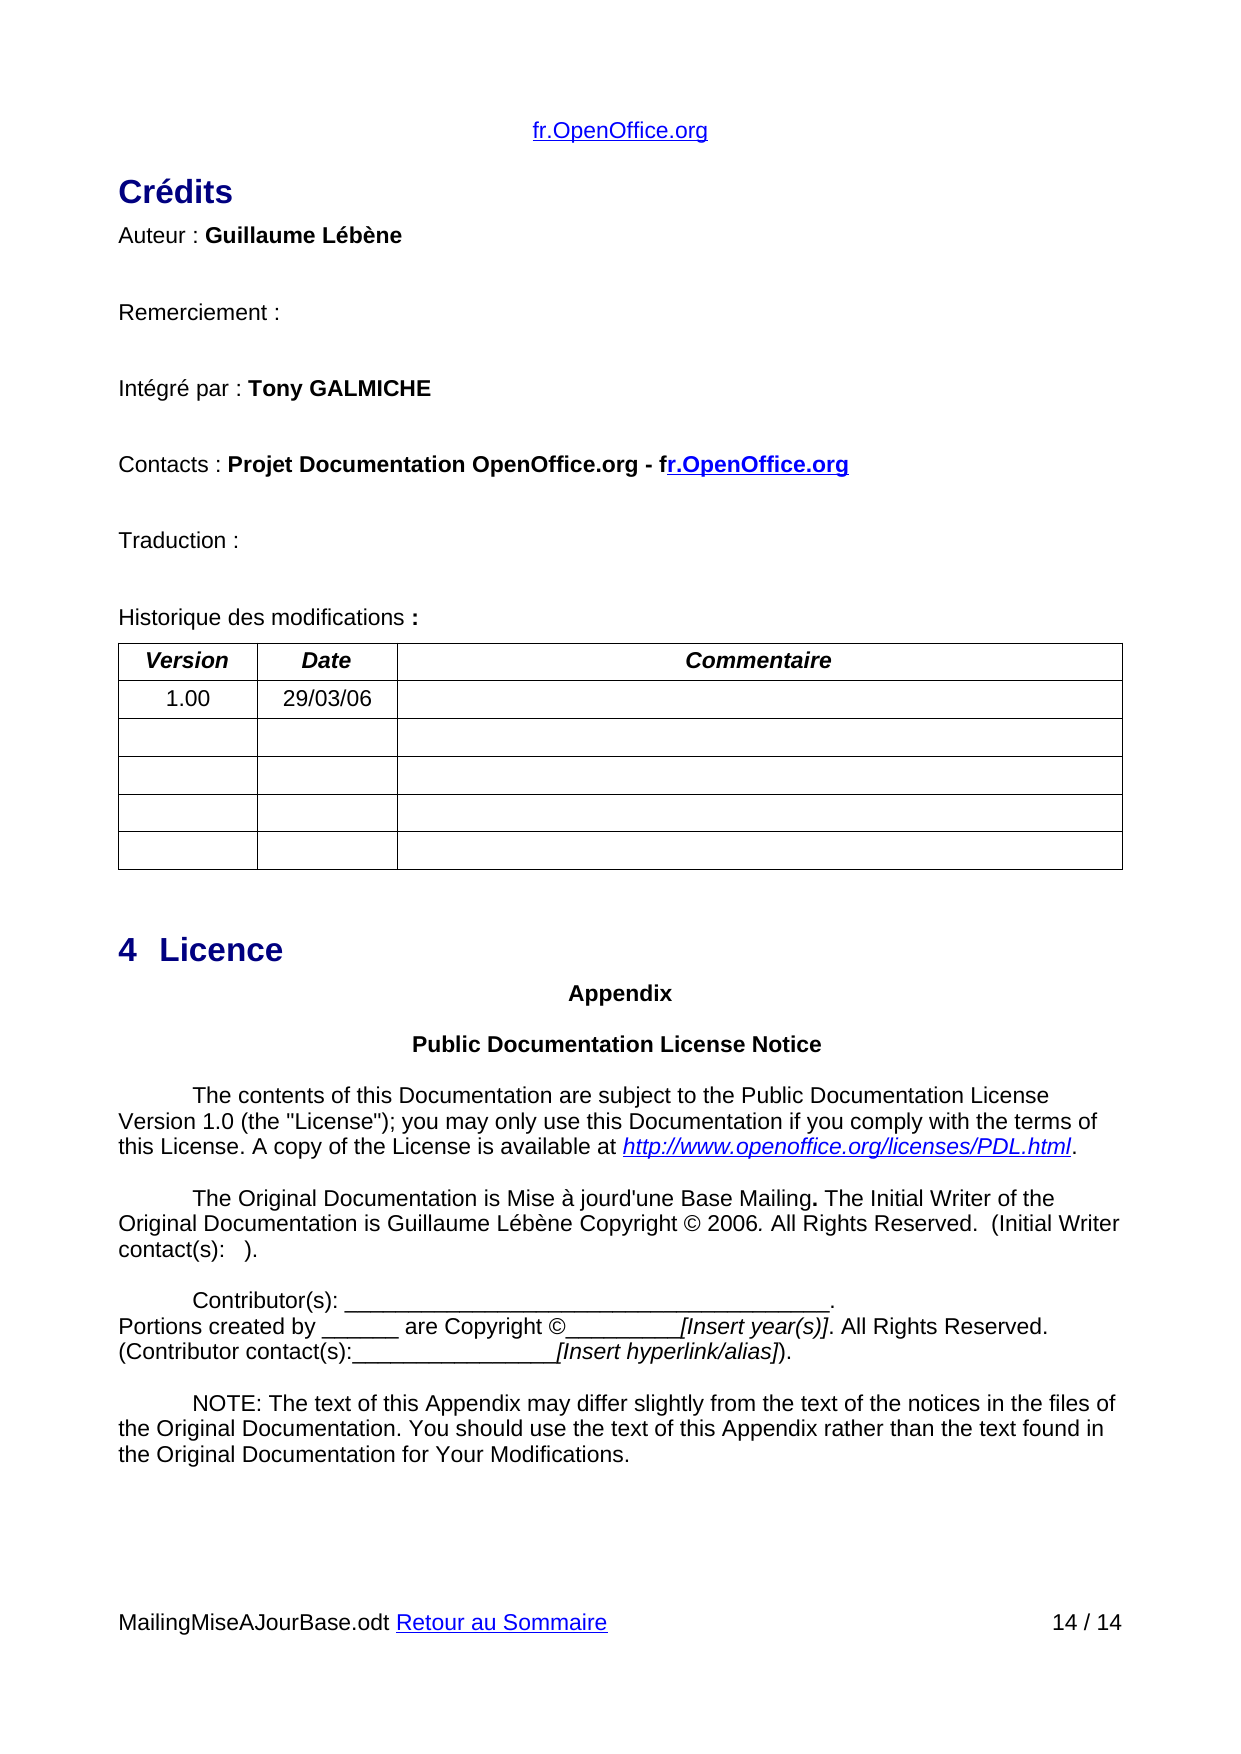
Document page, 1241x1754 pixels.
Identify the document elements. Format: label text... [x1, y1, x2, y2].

text Traduction : [118, 528, 1122, 554]
table_header Version [119, 644, 257, 680]
table_cell [119, 795, 257, 831]
subtitle Crédits [118, 173, 1122, 211]
text Appendix [118, 980, 1122, 1006]
table_cell [398, 757, 1122, 794]
table_cell 1.00 [119, 681, 257, 718]
text Public Documentation License Notice [118, 1031, 1122, 1057]
table_cell [398, 681, 1122, 718]
table_header Commentaire [398, 644, 1122, 680]
text Remerciement : [118, 299, 1122, 325]
text The Original Documentation is Mise à jourd'une Base Mailing. The Initial Writer of the Original Documentation is Guillaume Lébène Copyright © 2006. All Rights Reserved. (Initial Writer contact(s): ). [118, 1185, 1122, 1262]
text Intégré par : Tony GALMICHE [118, 376, 1122, 401]
table_header Date [258, 644, 397, 680]
text Contacts : Projet Documentation OpenOffice.org - fr.OpenOffice.org [118, 452, 1122, 477]
text NOTE: The text of this Appendix may differ slightly from the text of the notices in the files of the Original Documentation. You should use the text of this Appendix rather than the text found in the Original Documentation for Your Modifications. [118, 1390, 1122, 1467]
table_cell [119, 832, 257, 869]
text Auteur : Guillaume Lébène [118, 223, 1122, 249]
table_cell [258, 757, 397, 794]
text Contributor(s): ______________________________________. [118, 1288, 1122, 1313]
table_cell [119, 757, 257, 794]
table_cell [398, 832, 1122, 869]
table_cell [258, 795, 397, 831]
text Historique des modifications : [118, 604, 1122, 630]
table_cell [398, 795, 1122, 831]
table_cell [119, 719, 257, 756]
table_cell [398, 719, 1122, 756]
text The contents of this Documentation are subject to the Public Documentation License Version 1.0 (the "License"); you may only use this Documentation if you comply with the terms of this License. A copy of the License is available at http://www.openoffice.org/licenses/PDL.html. [118, 1083, 1122, 1159]
table_cell 29/03/06 [258, 681, 397, 718]
subtitle Licence [118, 931, 1122, 968]
table_cell [258, 832, 397, 869]
table_cell [258, 719, 397, 756]
text Portions created by ______ are Copyright ©_________[Insert year(s)]. All Rights Reserved. (Contributor contact(s):________________[Insert hyperlink/alias]). [118, 1313, 1122, 1364]
